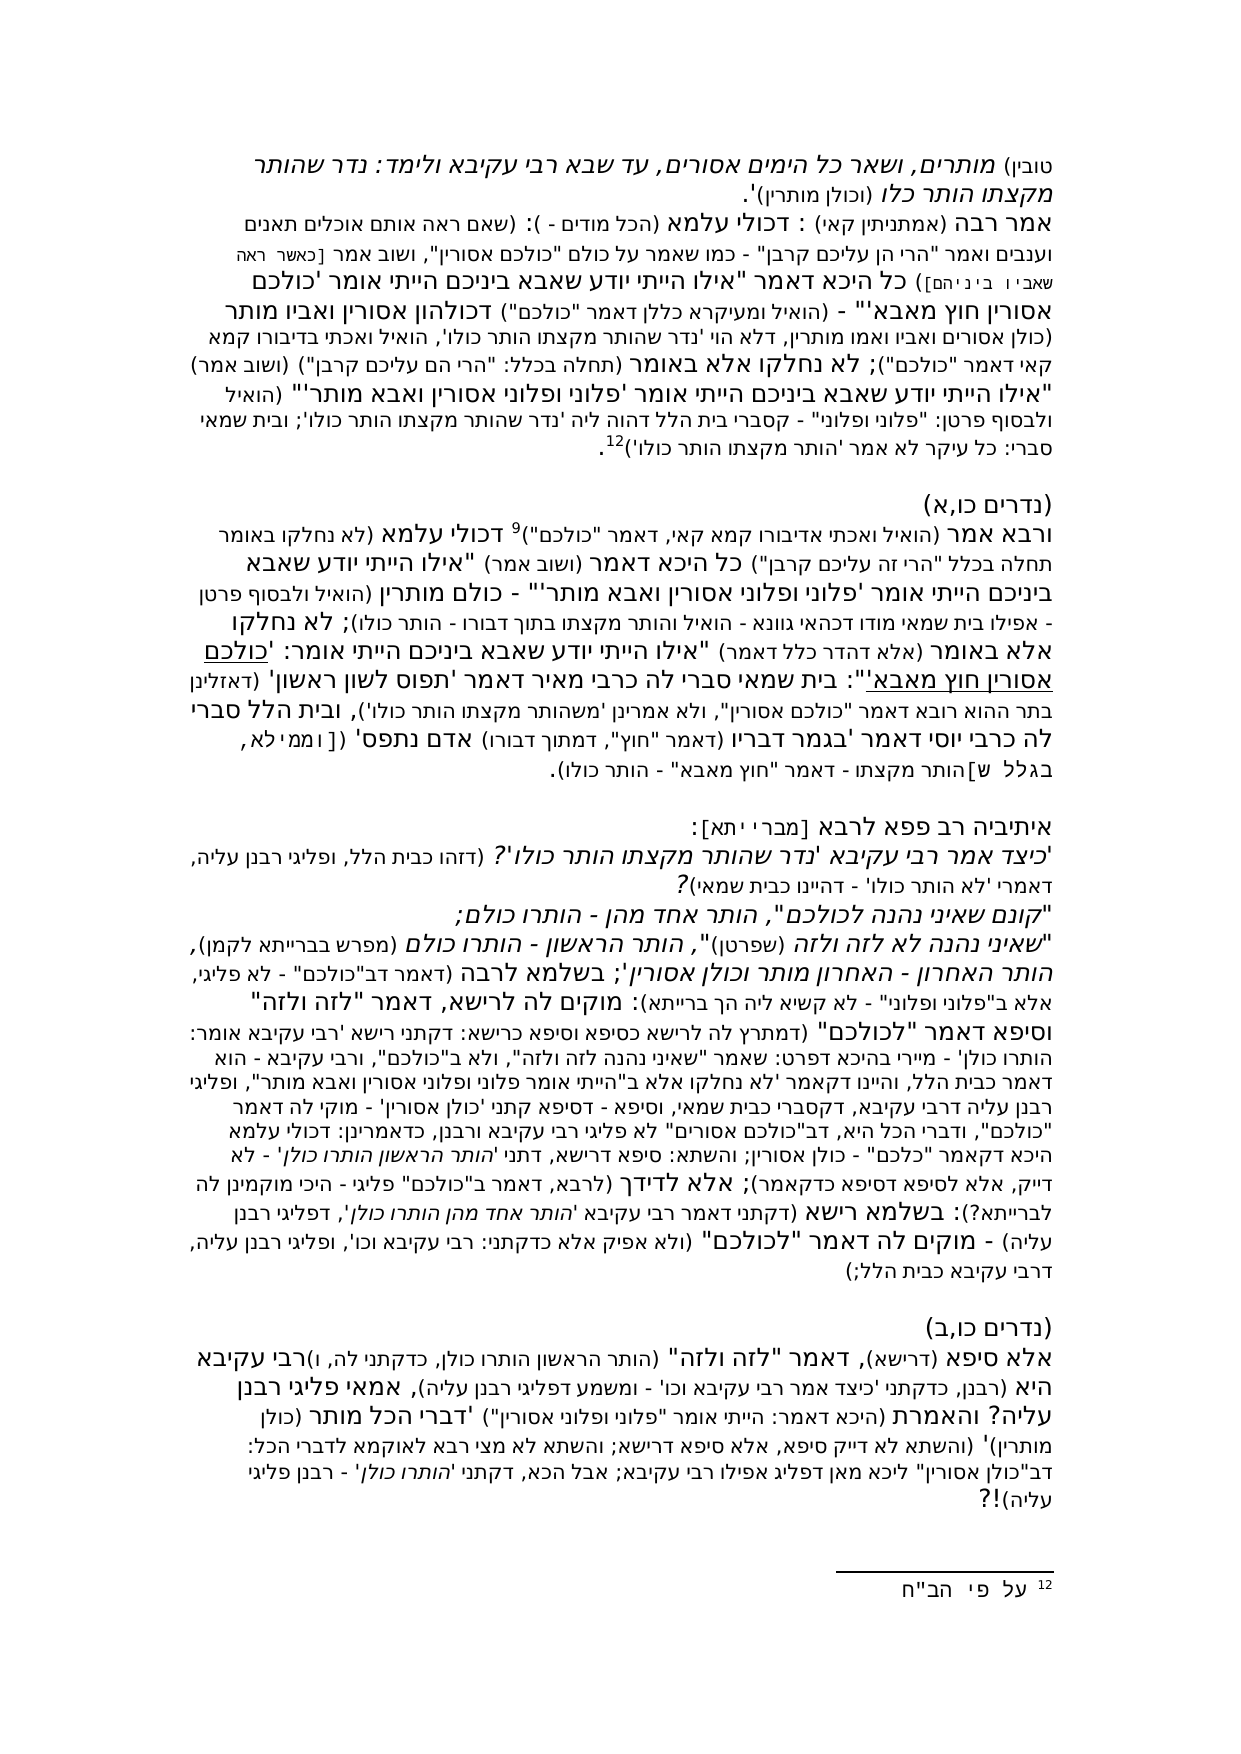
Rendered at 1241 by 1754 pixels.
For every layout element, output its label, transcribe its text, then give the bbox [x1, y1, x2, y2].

text "שאיני נהנה לא לזה ולזה (שפרטן)", הותר הראשון - הותרו כולם (מפרש בברייתא לקמן), הותר האחרון - האחרון מותר וכולן אסורין'; בשלמא לרבה (דאמר דב"כולכם" - לא פליגי, אלא ב"פלוני ופלוני" - לא קשיא ליה הך ברייתא): מוקים לה לרישא, דאמר "לזה ולזה" וסיפא דאמר "לכולכם" (דמתרץ לה לרישא כסיפא וסיפא כרישא: דקתני רישא 'רבי עקיבא אומר: הותרו כולן' - מיירי בהיכא דפרט: שאמר "שאיני נהנה לזה ולזה", ולא ב"כולכם", ורבי עקיבא - הוא דאמר כבית הלל, והיינו דקאמר 'לא נחלקו אלא ב"הייתי אומר פלוני ופלוני אסורין ואבא מותר", ופליגי רבנן עליה דרבי עקיבא, דקסברי כבית שמאי, וסיפא - דסיפא קתני 'כולן אסורין' - מוקי לה דאמר "כולכם", ודברי הכל היא, דב"כולכם אסורים" לא פליגי רבי עקיבא ורבנן, כדאמרינן: דכולי עלמא היכא דקאמר "כלכם" - כולן אסורין; והשתא: סיפא דרישא, דתני 'הותר הראשון הותרו כולן' - לא דייק, אלא לסיפא דסיפא כדקאמר); אלא לדידך (לרבא, דאמר ב"כולכם" פליגי - היכי מוקמינן לה לברייתא?): בשלמא רישא (דקתני דאמר רבי עקיבא 'הותר אחד מהן הותרו כולן', דפליגי רבנן עליה) - מוקים לה דאמר "לכולכם" (ולא אפיק אלא כדקתני: רבי עקיבא וכו', ופליגי רבנן עליה, דרבי עקיבא כבית הלל;) [187, 929, 1053, 1285]
text אמר רבה (אמתניתין קאי) : דכולי עלמא (הכל מודים - ): (שאם ראה אותם אוכלים תאנים וענבים ואמר "הרי הן עליכם קרבן" - כמו שאמר על כולם "כולכם אסורין", ושוב אמר [כאשר ראה שאביו ביניהם]) כל היכא דאמר "אילו הייתי יודע שאבא ביניכם הייתי אומר 'כולכם אסורין חוץ מאבא'" - (הואיל ומעיקרא כללן דאמר "כולכם") דכולהון אסורין ואביו מותר (כולן אסורים ואביו ואמו מותרין, דלא הוי 'נדר שהותר מקצתו הותר כולו', הואיל ואכתי בדיבורו קמא קאי דאמר "כולכם"); לא נחלקו אלא באומר (תחלה בכלל: "הרי הם עליכם קרבן") (ושוב אמר) "אילו הייתי יודע שאבא ביניכם הייתי אומר 'פלוני ופלוני אסורין ואבא מותר'" (הואיל ולבסוף פרטן: "פלוני ופלוני" - קסברי בית הלל דהוה ליה 'נדר שהותר מקצתו הותר כולו'; ובית שמאי סברי: כל עיקר לא אמר 'הותר מקצתו הותר כולו'). [187, 208, 1053, 461]
text איתיביה רב פפא לרבא [מברייתא]: [187, 812, 1053, 841]
text אלא סיפא (דרישא), דאמר "לזה ולזה" (הותר הראשון הותרו כולן, כדקתני לה, ו)רבי עקיבא היא (רבנן, כדקתני 'כיצד אמר רבי עקיבא וכו' - ומשמע דפליגי רבנן עליה), אמאי פליגי רבנן עליה? והאמרת (היכא דאמר: הייתי אומר "פלוני ופלוני אסורין") 'דברי הכל מותר (כולן מותרין)' (והשתא לא דייק סיפא, אלא סיפא דרישא; והשתא לא מצי רבא לאוקמא לדברי הכל: דב"כולן אסורין" ליכא מאן דפליג אפילו רבי עקיבא; אבל הכא, דקתני 'הותרו כולן' - רבנן פליגי עליה)!? [187, 1343, 1053, 1513]
text (נדרים כו,ב) [187, 1313, 1053, 1343]
text ורבא אמר (הואיל ואכתי אדיבורו קמא קאי, דאמר "כולכם")9 דכולי עלמא (לא נחלקו באומר תחלה בכלל "הרי זה עליכם קרבן") כל היכא דאמר (ושוב אמר) "אילו הייתי יודע שאבא ביניכם הייתי אומר 'פלוני ופלוני אסורין ואבא מותר'" - כולם מותרין (הואיל ולבסוף פרטן - אפילו בית שמאי מודו דכהאי גוונא - הואיל והותר מקצתו בתוך דבורו - הותר כולו); לא נחלקו אלא באומר (אלא דהדר כלל דאמר) "אילו הייתי יודע שאבא ביניכם הייתי אומר: 'כולכם אסורין חוץ מאבא'": בית שמאי סברי לה כרבי מאיר דאמר 'תפוס לשון ראשון' (דאזלינן בתר ההוא רובא דאמר "כולכם אסורין", ולא אמרינן 'משהותר מקצתו הותר כולו'), ובית הלל סברי לה כרבי יוסי דאמר 'בגמר דבריו (דאמר "חוץ", דמתוך דבורו) אדם נתפס' ([וממילא, בגלל ש]הותר מקצתו - דאמר "חוץ מאבא" - הותר כולו). [187, 519, 1053, 783]
text טובין) מותרים, ושאר כל הימים אסורים, עד שבא רבי עקיבא ולימד: נדר שהותר מקצתו הותר כלו (וכולן מותרין)'. [187, 150, 1053, 208]
text (נדרים כו,א) [187, 490, 1053, 519]
text 'כיצד אמר רבי עקיבא 'נדר שהותר מקצתו הותר כולו'? (דזהו כבית הלל, ופליגי רבנן עליה, דאמרי 'לא הותר כולו' - דהיינו כבית שמאי)? [187, 841, 1053, 900]
text "קונם שאיני נהנה לכולכם", הותר אחד מהן - הותרו כולם; [187, 900, 1053, 929]
text על פי הב"ח [187, 1578, 1053, 1604]
